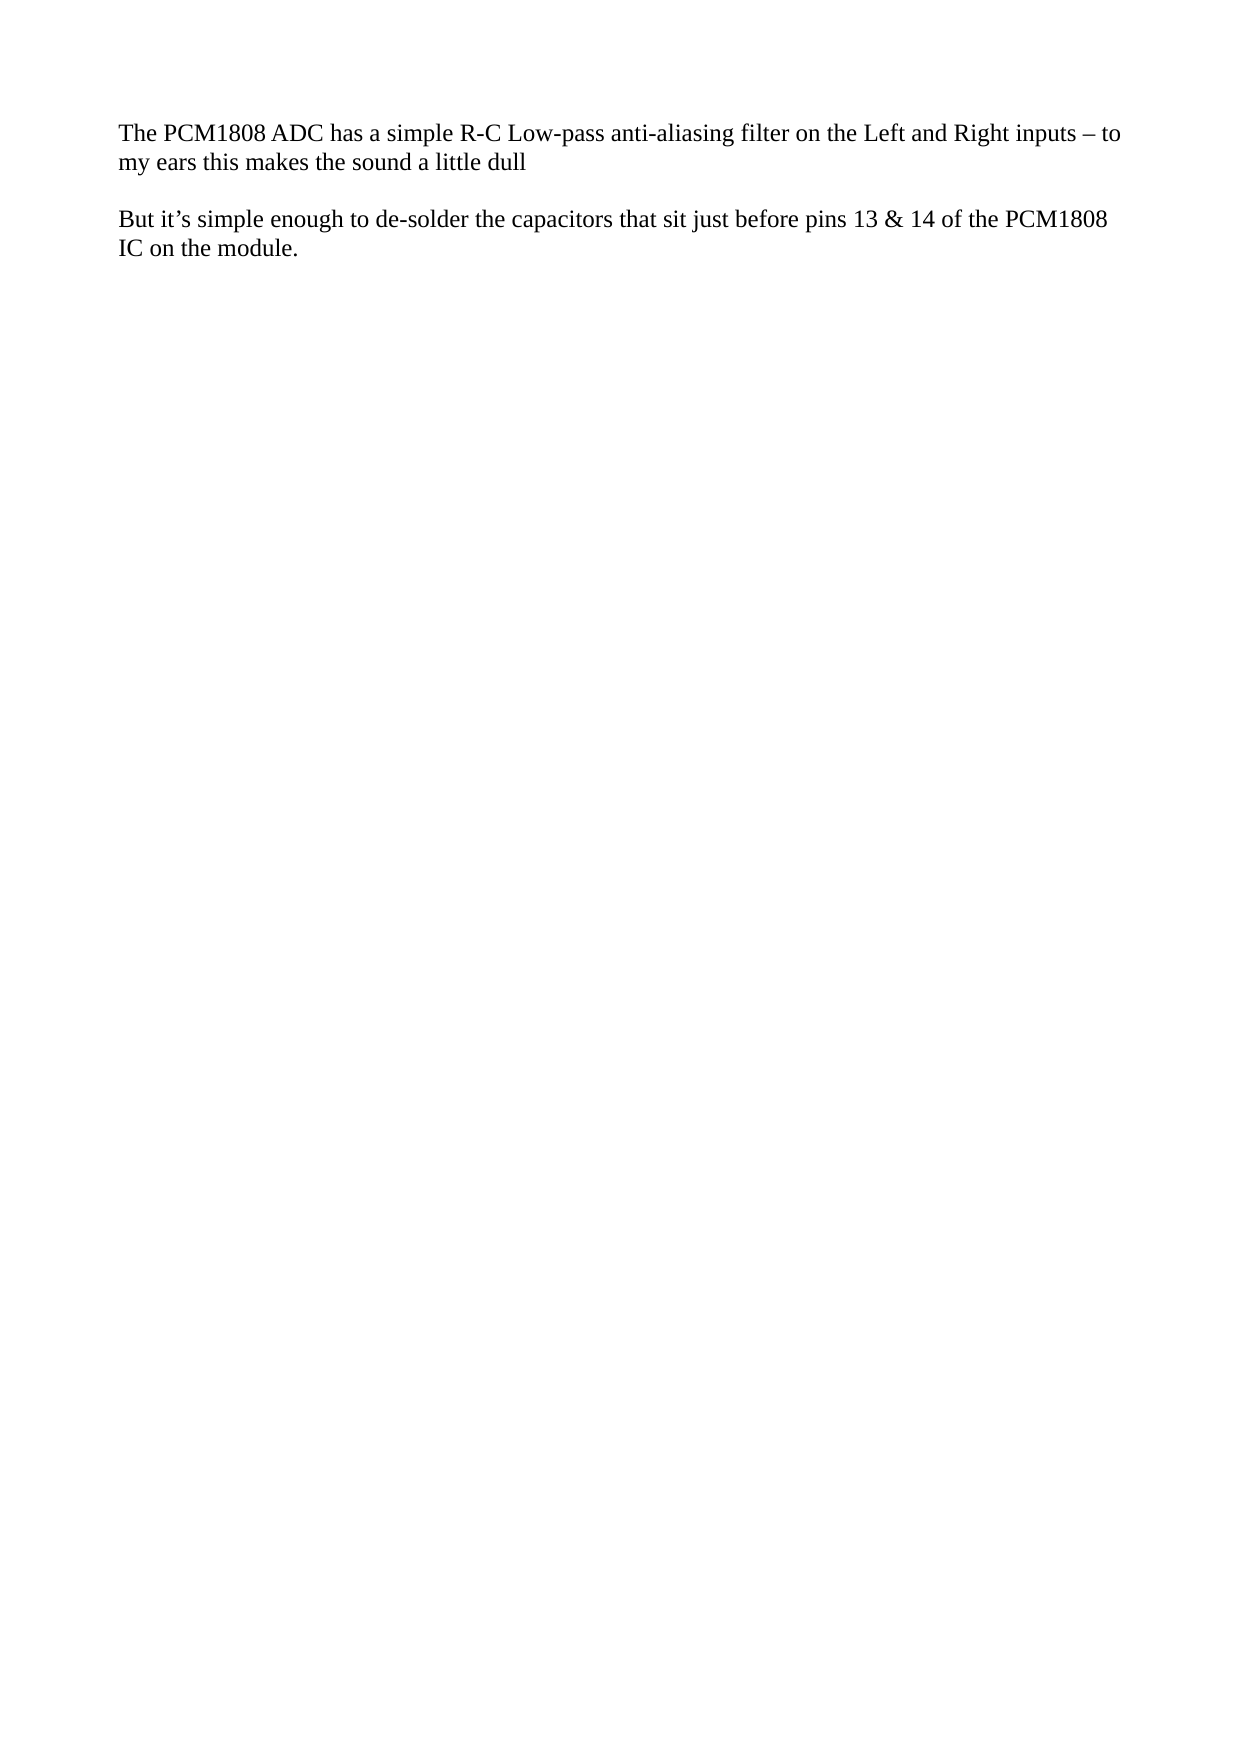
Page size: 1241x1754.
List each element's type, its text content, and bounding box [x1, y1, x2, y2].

text The PCM1808 ADC has a simple R-C Low-pass anti-aliasing filter on the Left and Right inputs – to my ears this makes the sound a little dull [118, 118, 1122, 176]
text But it’s simple enough to de-solder the capacitors that sit just before pins 13 & 14 of the PCM1808 IC on the module. [118, 204, 1122, 262]
